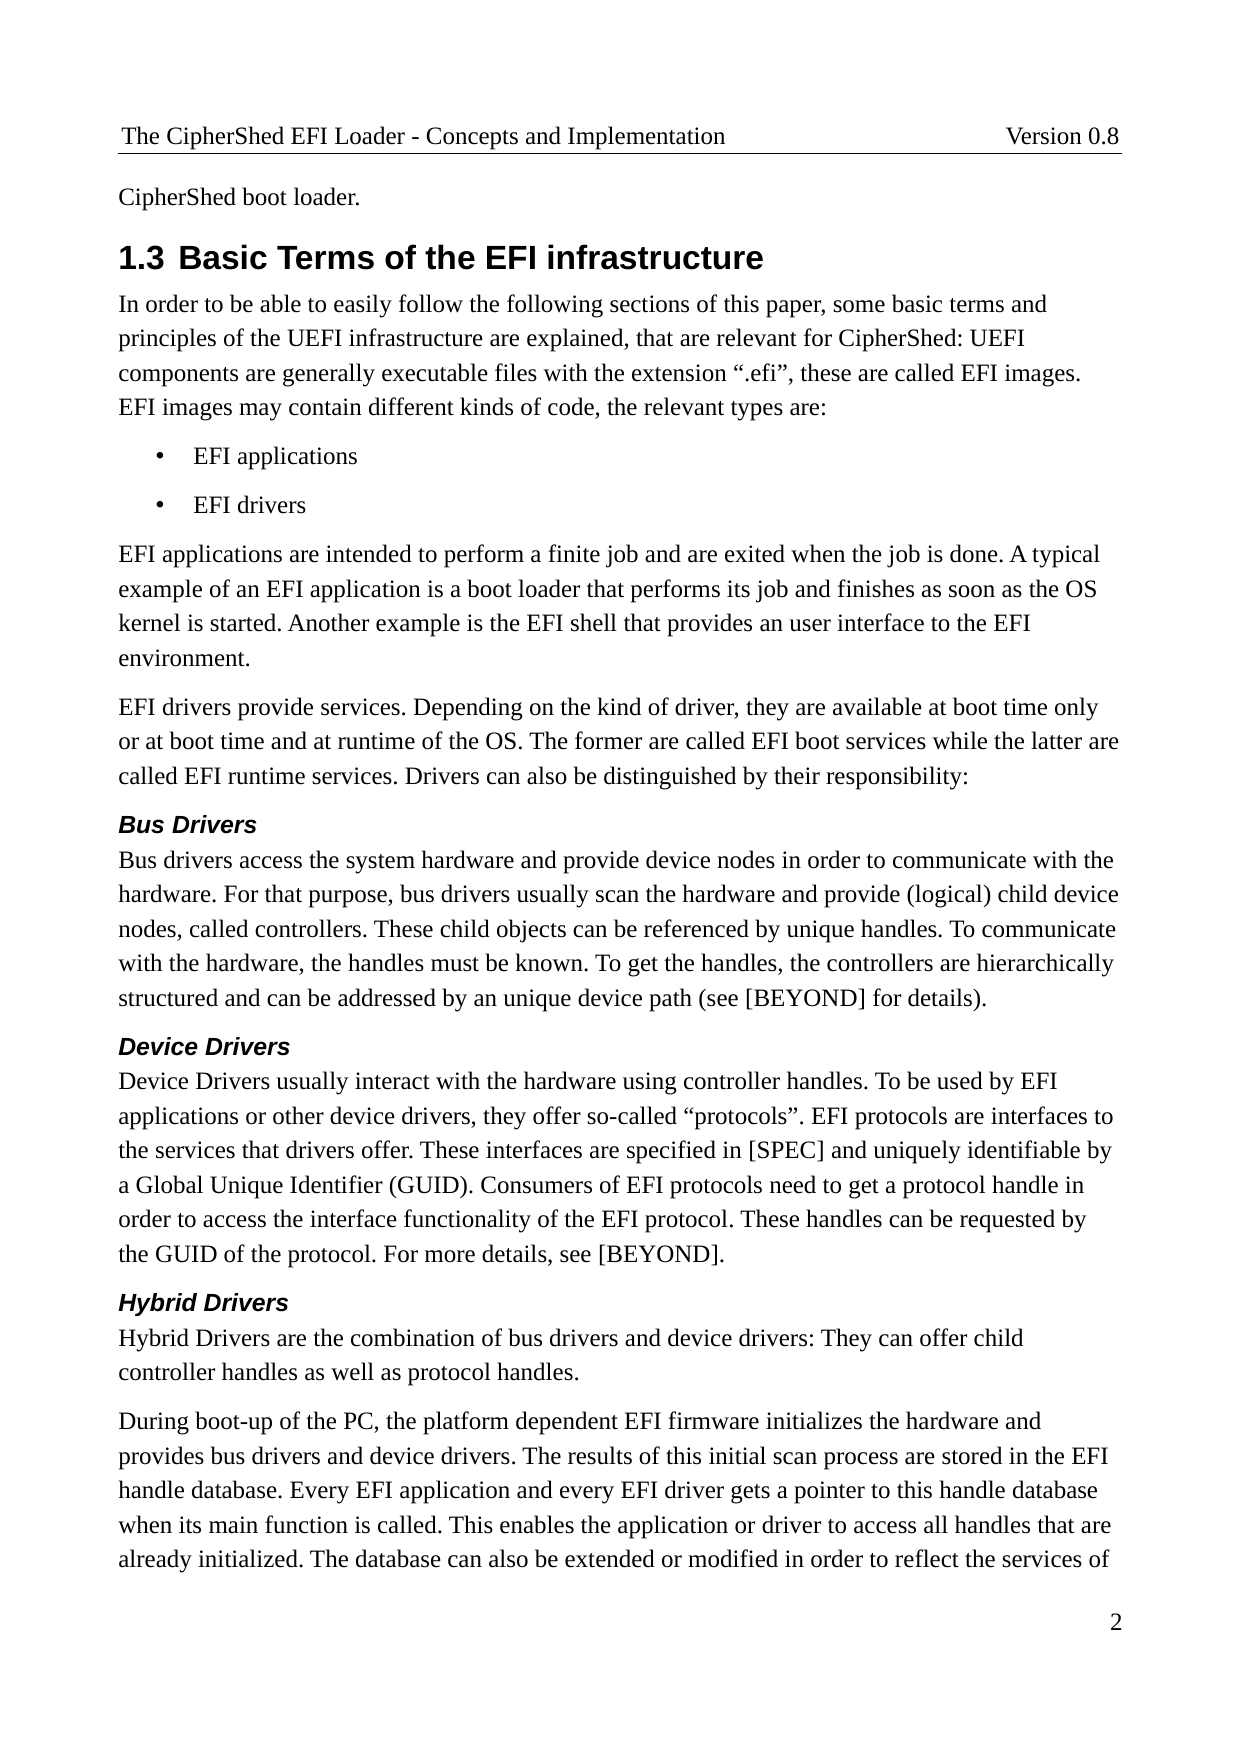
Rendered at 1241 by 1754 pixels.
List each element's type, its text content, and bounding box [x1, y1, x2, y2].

subtitle Hybrid Drivers [118, 1288, 1122, 1316]
text Bus drivers access the system hardware and provide device nodes in order to communicate with the hardware. For that purpose, bus drivers usually scan the hardware and provide (logical) child device nodes, called controllers. These child objects can be referenced by unique handles. To communicate with the hardware, the handles must be known. To get the handles, the controllers are hierarchically structured and can be addressed by an unique device path (see [BEYOND] for details). [118, 845, 1122, 1011]
subtitle Bus Drivers [118, 810, 1122, 838]
text In order to be able to easily follow the following sections of this paper, some basic terms and principles of the UEFI infrastructure are explained, that are relevant for CipherShed: UEFI components are generally executable files with the extension “.efi”, these are called EFI images. EFI images may contain different kinds of code, the relevant types are: [118, 289, 1122, 421]
text CipherShed boot loader. [118, 182, 1122, 211]
text EFI drivers provide services. Depending on the kind of driver, they are available at boot time only or at boot time and at runtime of the OS. The former are called EFI boot services while the latter are called EFI runtime services. Drivers can also be distinguished by their responsibility: [118, 692, 1122, 789]
text EFI applications are intended to perform a finite job and are exited when the job is done. A typical example of an EFI application is a boot loader that performs its job and finishes as soon as the OS kernel is started. Another example is the EFI shell that provides an user interface to the EFI environment. [118, 539, 1122, 672]
text Device Drivers usually interact with the hardware using controller handles. To be used by EFI applications or other device drivers, they offer so-called “protocols”. EFI protocols are interfaces to the services that drivers offer. These interfaces are specified in [SPEC] and uniquely identifiable by a Global Unique Identifier (GUID). Consumers of EFI protocols need to get a protocol handle in order to access the interface functionality of the EFI protocol. These handles can be requested by the GUID of the protocol. For more details, see [BEYOND]. [118, 1066, 1122, 1268]
subtitle Basic Terms of the EFI infrastructure [118, 238, 1122, 276]
list EFI applications [156, 441, 1122, 470]
subtitle Device Drivers [118, 1032, 1122, 1060]
text Hybrid Drivers are the combination of bus drivers and device drivers: They can offer child controller handles as well as protocol handles. [118, 1323, 1122, 1386]
text During boot-up of the PC, the platform dependent EFI firmware initializes the hardware and provides bus drivers and device drivers. The results of this initial scan process are stored in the EFI handle database. Every EFI application and every EFI driver gets a pointer to this handle database when its main function is called. This enables the application or driver to access all handles that are already initialized. The database can also be extended or modified in order to reflect the services of [118, 1406, 1122, 1573]
list EFI drivers [156, 490, 1122, 519]
